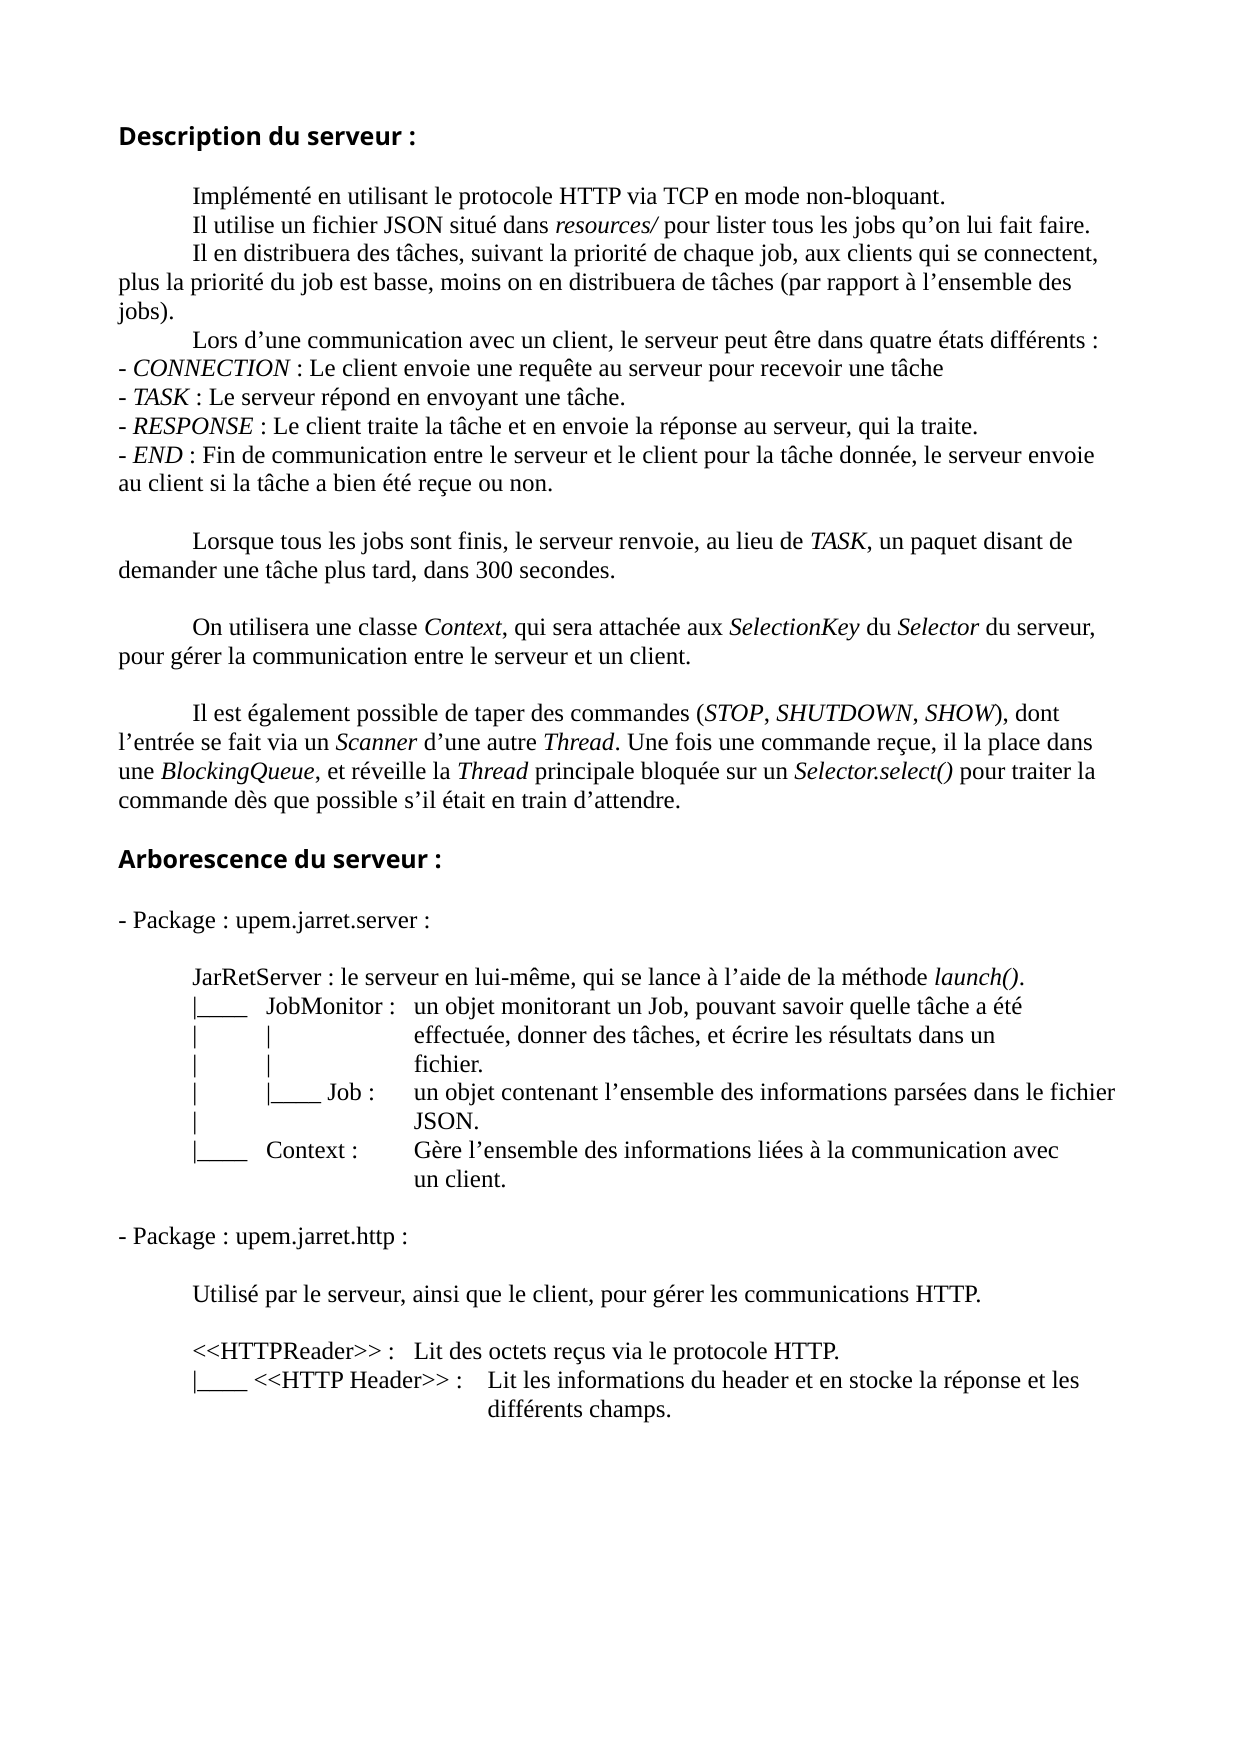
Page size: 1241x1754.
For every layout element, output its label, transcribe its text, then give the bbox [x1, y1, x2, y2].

text - END : Fin de communication entre le serveur et le client pour la tâche donnée, le serveur envoie au client si la tâche a bien été reçue ou non. [118, 440, 1122, 497]
text Utilisé par le serveur, ainsi que le client, pour gérer les communications HTTP. [118, 1279, 1122, 1307]
text - RESPONSE : Le client traite la tâche et en envoie la réponse au serveur, qui la traite. [118, 411, 1122, 440]
text Il est également possible de taper des commandes (STOP, SHUTDOWN, SHOW), dont l’entrée se fait via un Scanner d’une autre Thread. Une fois une commande reçue, il la place dans une BlockingQueue, et réveille la Thread principale bloquée sur un Selector.select() pour traiter la commande dès que possible s’il était en train d’attendre. [118, 698, 1122, 813]
text - CONNECTION : Le client envoie une requête au serveur pour recevoir une tâche [118, 353, 1122, 382]
text | |____ Job : un objet contenant l’ensemble des informations parsées dans le fichier | JSON. [118, 1077, 1122, 1135]
text - Package : upem.jarret.http : [118, 1221, 1122, 1250]
text |____ Context : Gère l’ensemble des informations liées à la communication avec un client. [118, 1135, 1122, 1192]
text JarRetServer : le serveur en lui-même, qui se lance à l’aide de la méthode launch(). [118, 962, 1122, 991]
text Description du serveur : [118, 118, 1122, 152]
text Implémenté en utilisant le protocole HTTP via TCP en mode non-bloquant. [118, 181, 1122, 210]
text Il utilise un fichier JSON situé dans resources/ pour lister tous les jobs qu’on lui fait faire. [118, 210, 1122, 238]
text |____ <<HTTP Header>> : Lit les informations du header et en stocke la réponse et les différents champs. [118, 1365, 1122, 1422]
text <<HTTPReader>> : Lit des octets reçus via le protocole HTTP. [118, 1336, 1122, 1365]
text Arborescence du serveur : [118, 842, 1122, 876]
text Lors d’une communication avec un client, le serveur peut être dans quatre états différents : [118, 325, 1122, 353]
text - TASK : Le serveur répond en envoyant une tâche. [118, 382, 1122, 411]
text |____ JobMonitor : un objet monitorant un Job, pouvant savoir quelle tâche a été | | effectuée, donner des tâches, et écrire les résultats dans un | | fichier. [118, 991, 1122, 1077]
text Lorsque tous les jobs sont finis, le serveur renvoie, au lieu de TASK, un paquet disant de demander une tâche plus tard, dans 300 secondes. [118, 526, 1122, 583]
text Il en distribuera des tâches, suivant la priorité de chaque job, aux clients qui se connectent, plus la priorité du job est basse, moins on en distribuera de tâches (par rapport à l’ensemble des jobs). [118, 238, 1122, 325]
text On utilisera une classe Context, qui sera attachée aux SelectionKey du Selector du serveur, pour gérer la communication entre le serveur et un client. [118, 612, 1122, 670]
text - Package : upem.jarret.server : [118, 905, 1122, 934]
